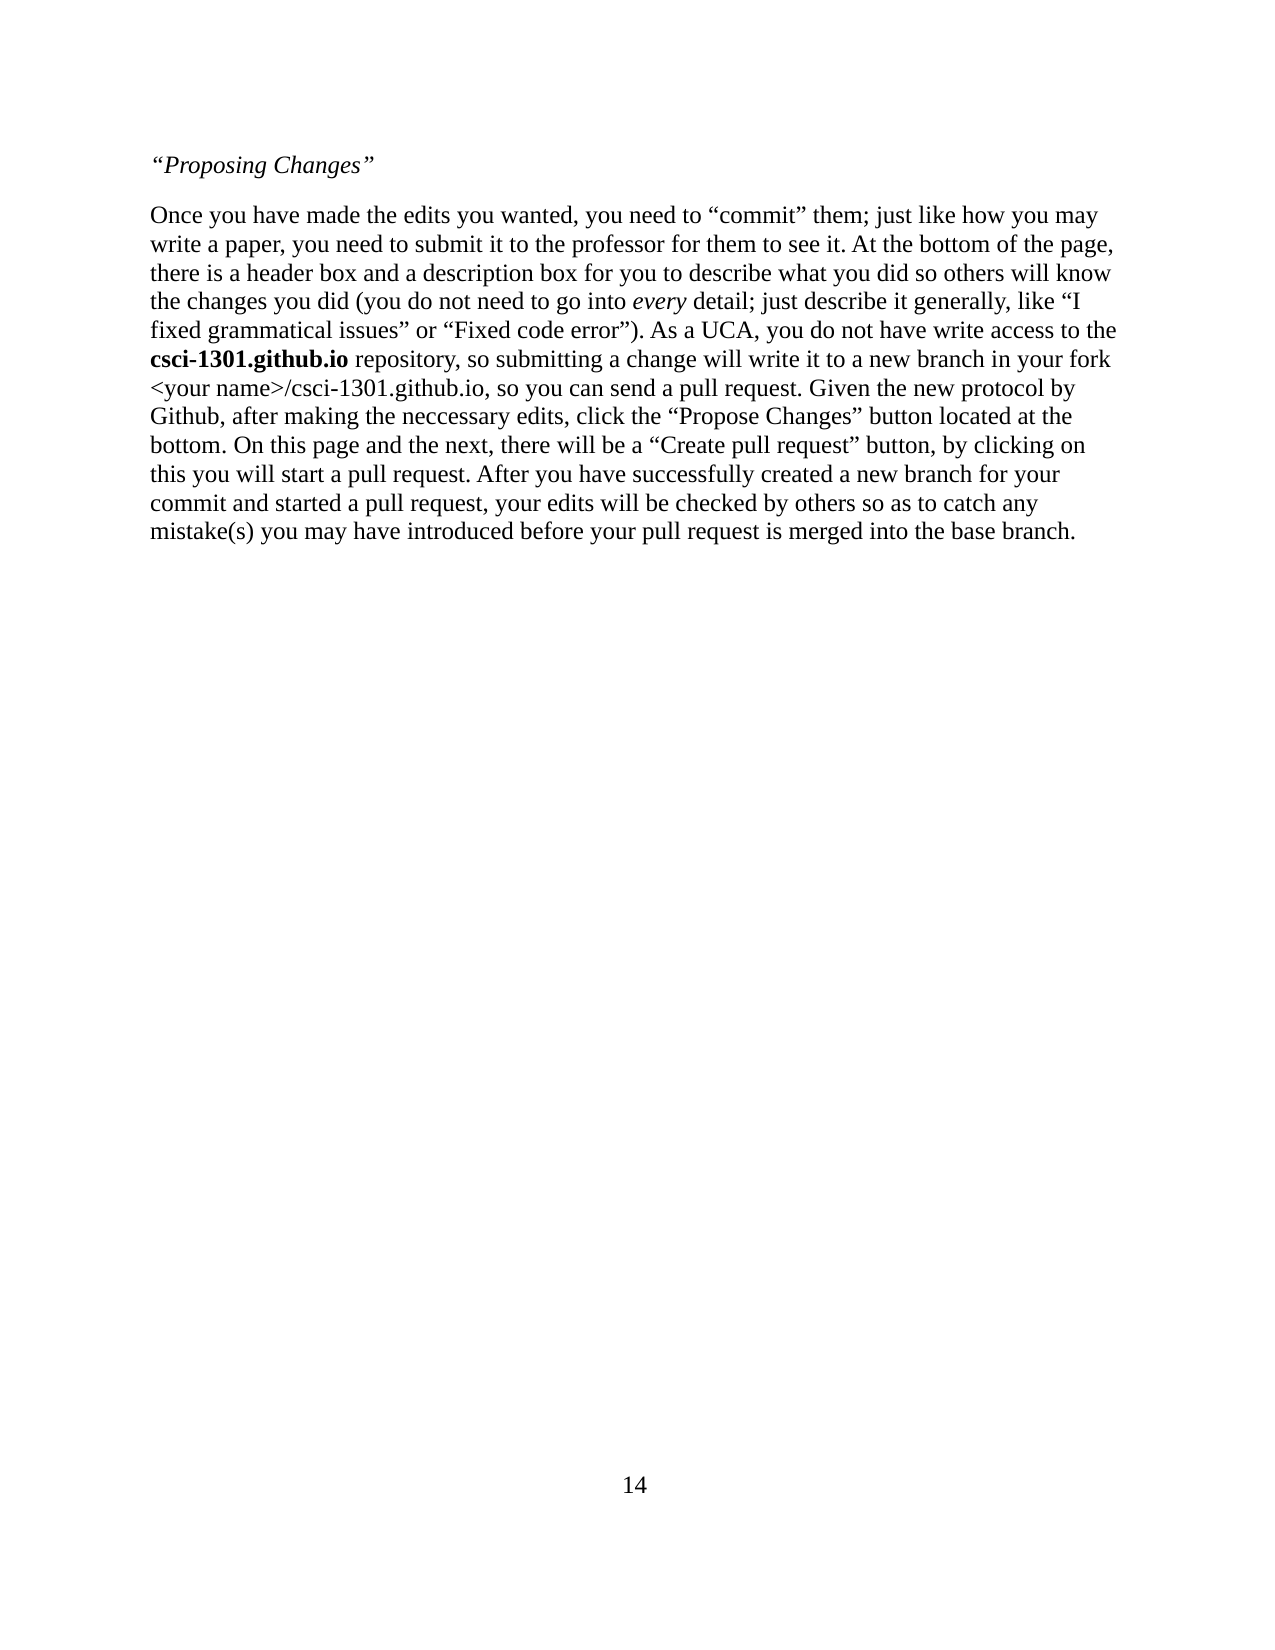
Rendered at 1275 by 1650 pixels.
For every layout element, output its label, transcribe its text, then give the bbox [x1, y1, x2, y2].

text Once you have made the edits you wanted, you need to “commit” them; just like how you may write a paper, you need to submit it to the professor for them to see it. At the bottom of the page, there is a header box and a description box for you to describe what you did so others will know the changes you did (you do not need to go into every detail; just describe it generally, like “I fixed grammatical issues” or “Fixed code error”). As a UCA, you do not have write access to the csci-1301.github.io repository, so submitting a change will write it to a new branch in your fork <your name>/csci-1301.github.io, so you can send a pull request. Given the new protocol by Github, after making the neccessary edits, click the “Propose Changes” button located at the bottom. On this page and the next, there will be a “Create pull request” button, by clicking on this you will start a pull request. After you have successfully created a new branch for your commit and started a pull request, your edits will be checked by others so as to catch any mistake(s) you may have introduced before your pull request is merged into the base branch. [150, 200, 1125, 545]
text “Proposing Changes” [150, 150, 1125, 179]
